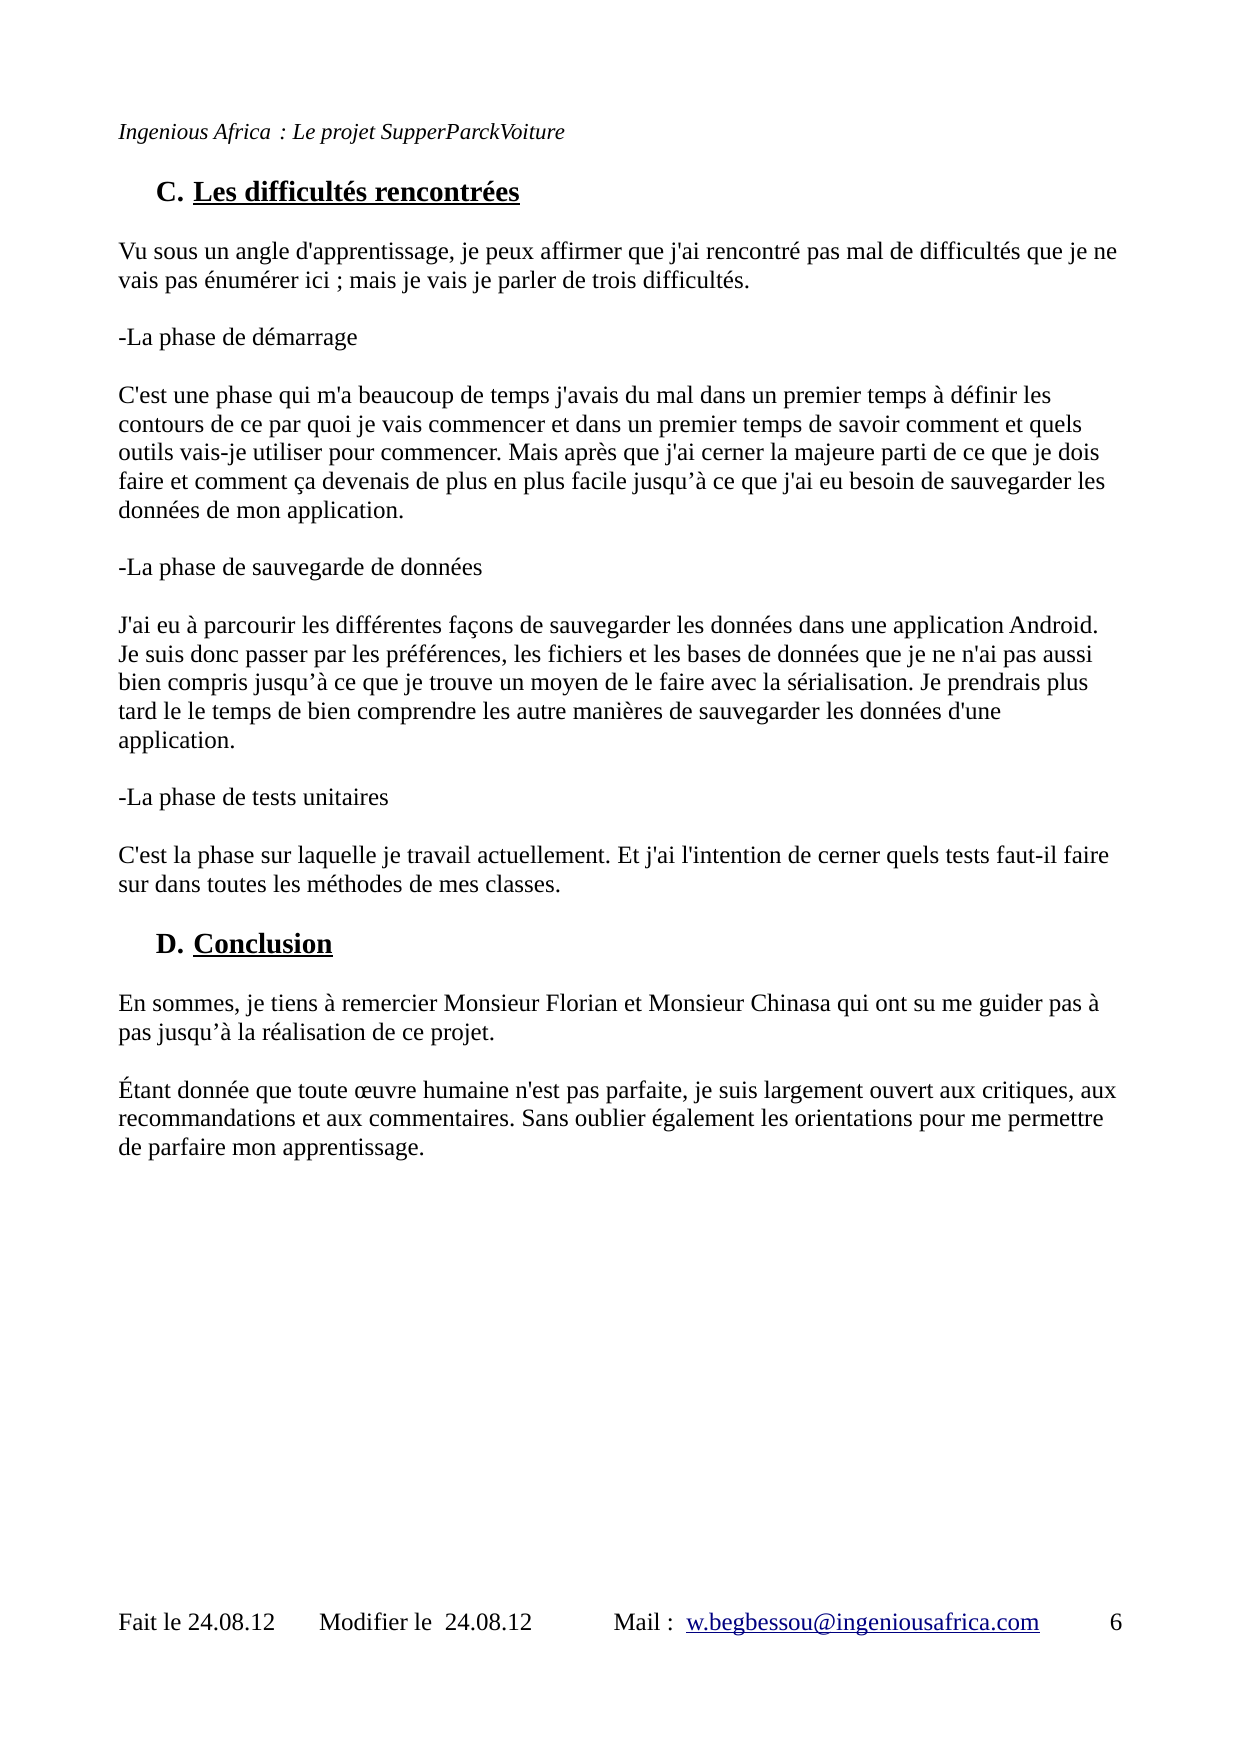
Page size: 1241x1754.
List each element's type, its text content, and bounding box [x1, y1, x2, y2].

text -La phase de sauvegarde de données [118, 552, 1122, 581]
text -La phase de démarrage [118, 322, 1122, 351]
text C'est la phase sur laquelle je travail actuellement. Et j'ai l'intention de cerner quels tests faut-il faire sur dans toutes les méthodes de mes classes. [118, 840, 1122, 897]
text Je suis donc passer par les préférences, les fichiers et les bases de données que je ne n'ai pas aussi bien compris jusqu’à ce que je trouve un moyen de le faire avec la sérialisation. Je prendrais plus tard le le temps de bien comprendre les autre manières de sauvegarder les données d'une application. [118, 639, 1122, 754]
list Les difficultés rencontrées [156, 174, 1122, 207]
text Étant donnée que toute œuvre humaine n'est pas parfaite, je suis largement ouvert aux critiques, aux recommandations et aux commentaires. Sans oublier également les orientations pour me permettre de parfaire mon apprentissage. [118, 1075, 1122, 1161]
text En sommes, je tiens à remercier Monsieur Florian et Monsieur Chinasa qui ont su me guider pas à pas jusqu’à la réalisation de ce projet. [118, 988, 1122, 1046]
text C'est une phase qui m'a beaucoup de temps j'avais du mal dans un premier temps à définir les contours de ce par quoi je vais commencer et dans un premier temps de savoir comment et quels outils vais-je utiliser pour commencer. Mais après que j'ai cerner la majeure parti de ce que je dois faire et comment ça devenais de plus en plus facile jusqu’à ce que j'ai eu besoin de sauvegarder les données de mon application. [118, 380, 1122, 524]
text Vu sous un angle d'apprentissage, je peux affirmer que j'ai rencontré pas mal de difficultés que je ne vais pas énumérer ici ; mais je vais je parler de trois difficultés. [118, 236, 1122, 294]
list Conclusion [156, 926, 1122, 960]
text J'ai eu à parcourir les différentes façons de sauvegarder les données dans une application Android. [118, 610, 1122, 639]
text -La phase de tests unitaires [118, 782, 1122, 811]
